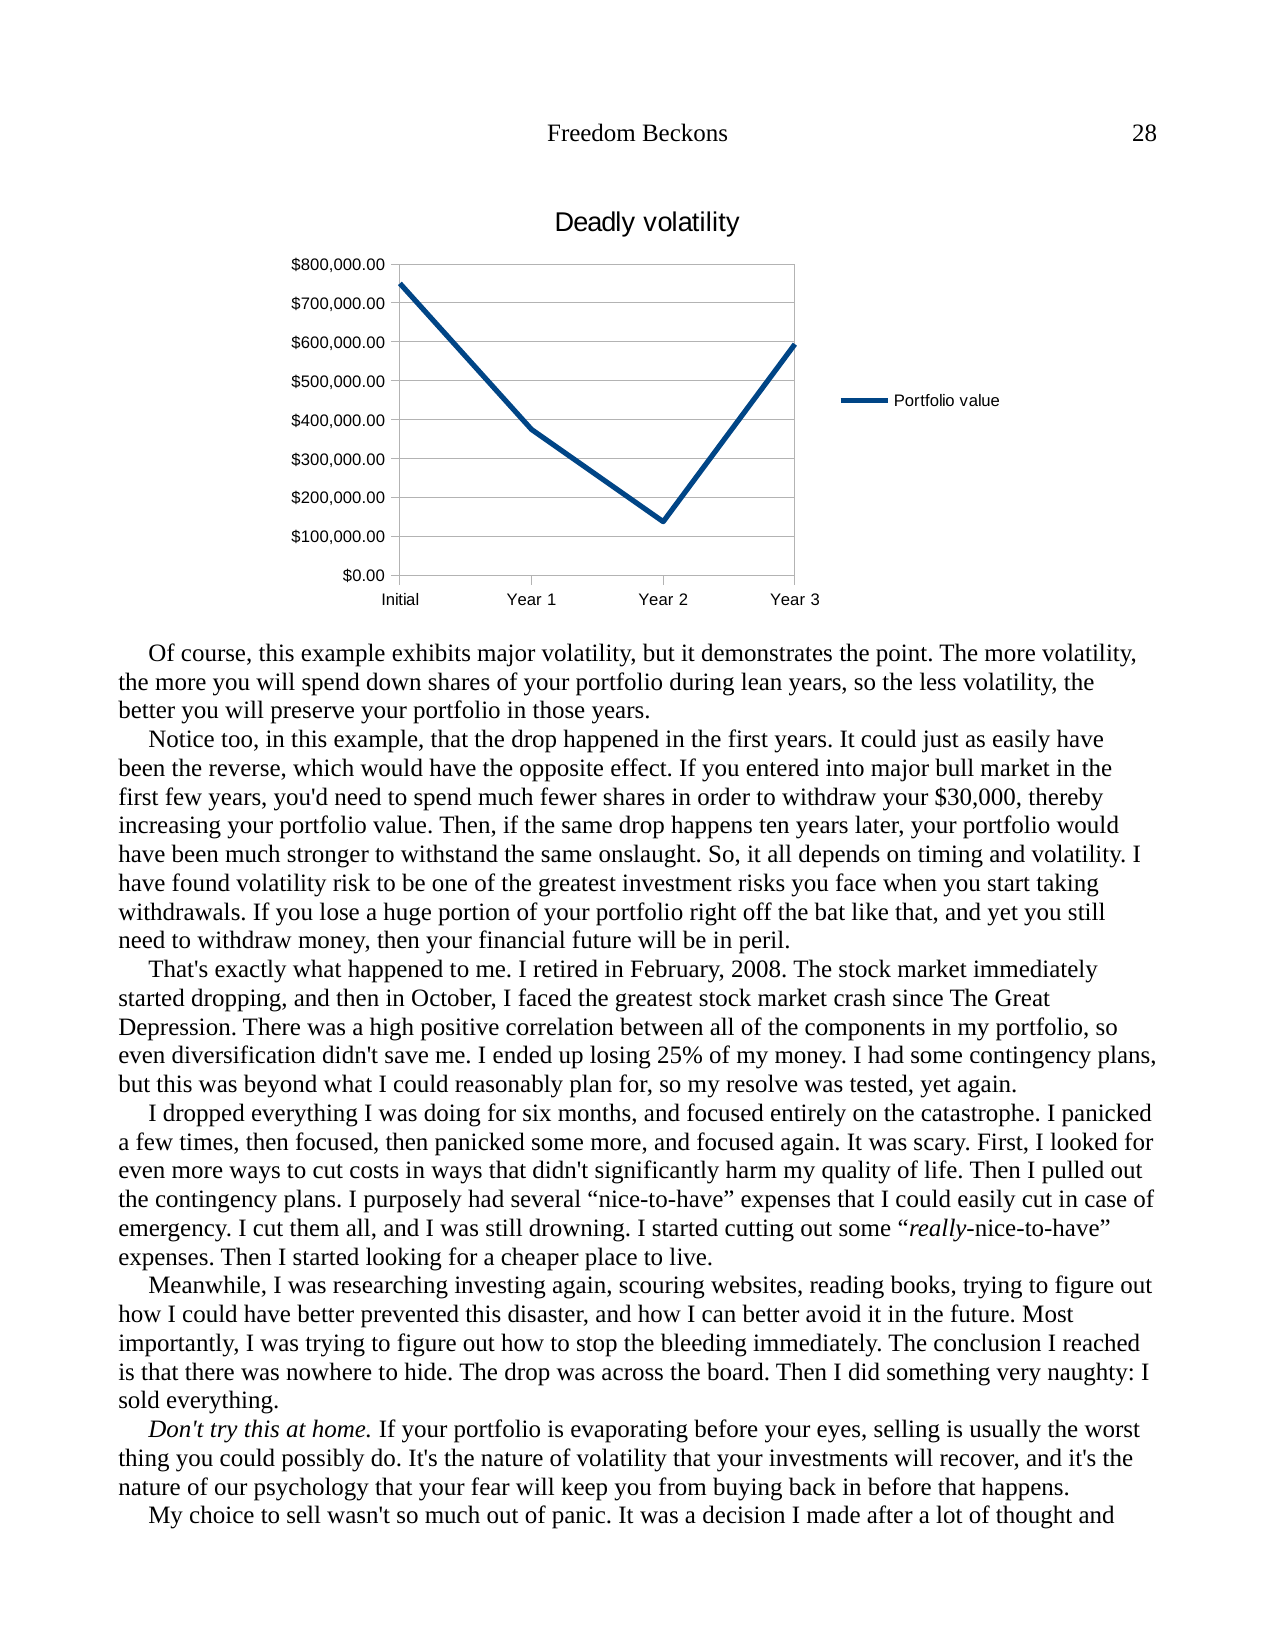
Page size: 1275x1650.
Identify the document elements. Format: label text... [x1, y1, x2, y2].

text My choice to sell wasn't so much out of panic. It was a decision I made after a lot of thought and [118, 1501, 1157, 1529]
text That's exactly what happened to me. I retired in February, 2008. The stock market immediately started dropping, and then in October, I faced the greatest stock market crash since The Great Depression. There was a high positive correlation between all of the components in my portfolio, so even diversification didn't save me. I ended up losing 25% of my money. I had some contingency plans, but this was beyond what I could reasonably plan for, so my resolve was tested, yet again. [118, 954, 1157, 1098]
text I dropped everything I was doing for six months, and focused entirely on the catastrophe. I panicked a few times, then focused, then panicked some more, and focused again. It was scary. First, I looked for even more ways to cut costs in ways that didn't significantly harm my quality of life. Then I pulled out the contingency plans. I purposely had several “nice-to-have” expenses that I could easily cut in case of emergency. I cut them all, and I was still drowning. I started cutting out some “really-nice-to-have” expenses. Then I started looking for a cheaper place to live. [118, 1098, 1157, 1271]
text Of course, this example exhibits major volatility, but it demonstrates the point. The more volatility, the more you will spend down shares of your portfolio during lean years, so the less volatility, the better you will preserve your portfolio in those years. [118, 638, 1157, 724]
text Notice too, in this example, that the drop happened in the first years. It could just as easily have been the reverse, which would have the opposite effect. If you entered into major bull market in the first few years, you'd need to spend much fewer shares in order to withdraw your $30,000, thereby increasing your portfolio value. Then, if the same drop happens ten years later, your portfolio would have been much stronger to withstand the same onslaught. So, it all depends on timing and volatility. I have found volatility risk to be one of the greatest investment risks you face when you start taking withdrawals. If you lose a huge portion of your portfolio right off the bat like that, and yet you still need to withdraw money, then your financial future will be in peril. [118, 724, 1157, 954]
text Don't try this at home. If your portfolio is evaporating before your eyes, selling is usually the worst thing you could possibly do. It's the nature of volatility that your investments will recover, and it's the nature of our psychology that your fear will keep you from buying back in before that happens. [118, 1414, 1157, 1501]
text Meanwhile, I was researching investing again, scouring websites, reading books, trying to figure out how I could have better prevented this disaster, and how I can better avoid it in the future. Most importantly, I was trying to figure out how to stop the bleeding immediately. The conclusion I reached is that there was nowhere to hide. The drop was across the board. Then I did something very naughty: I sold everything. [118, 1271, 1157, 1414]
